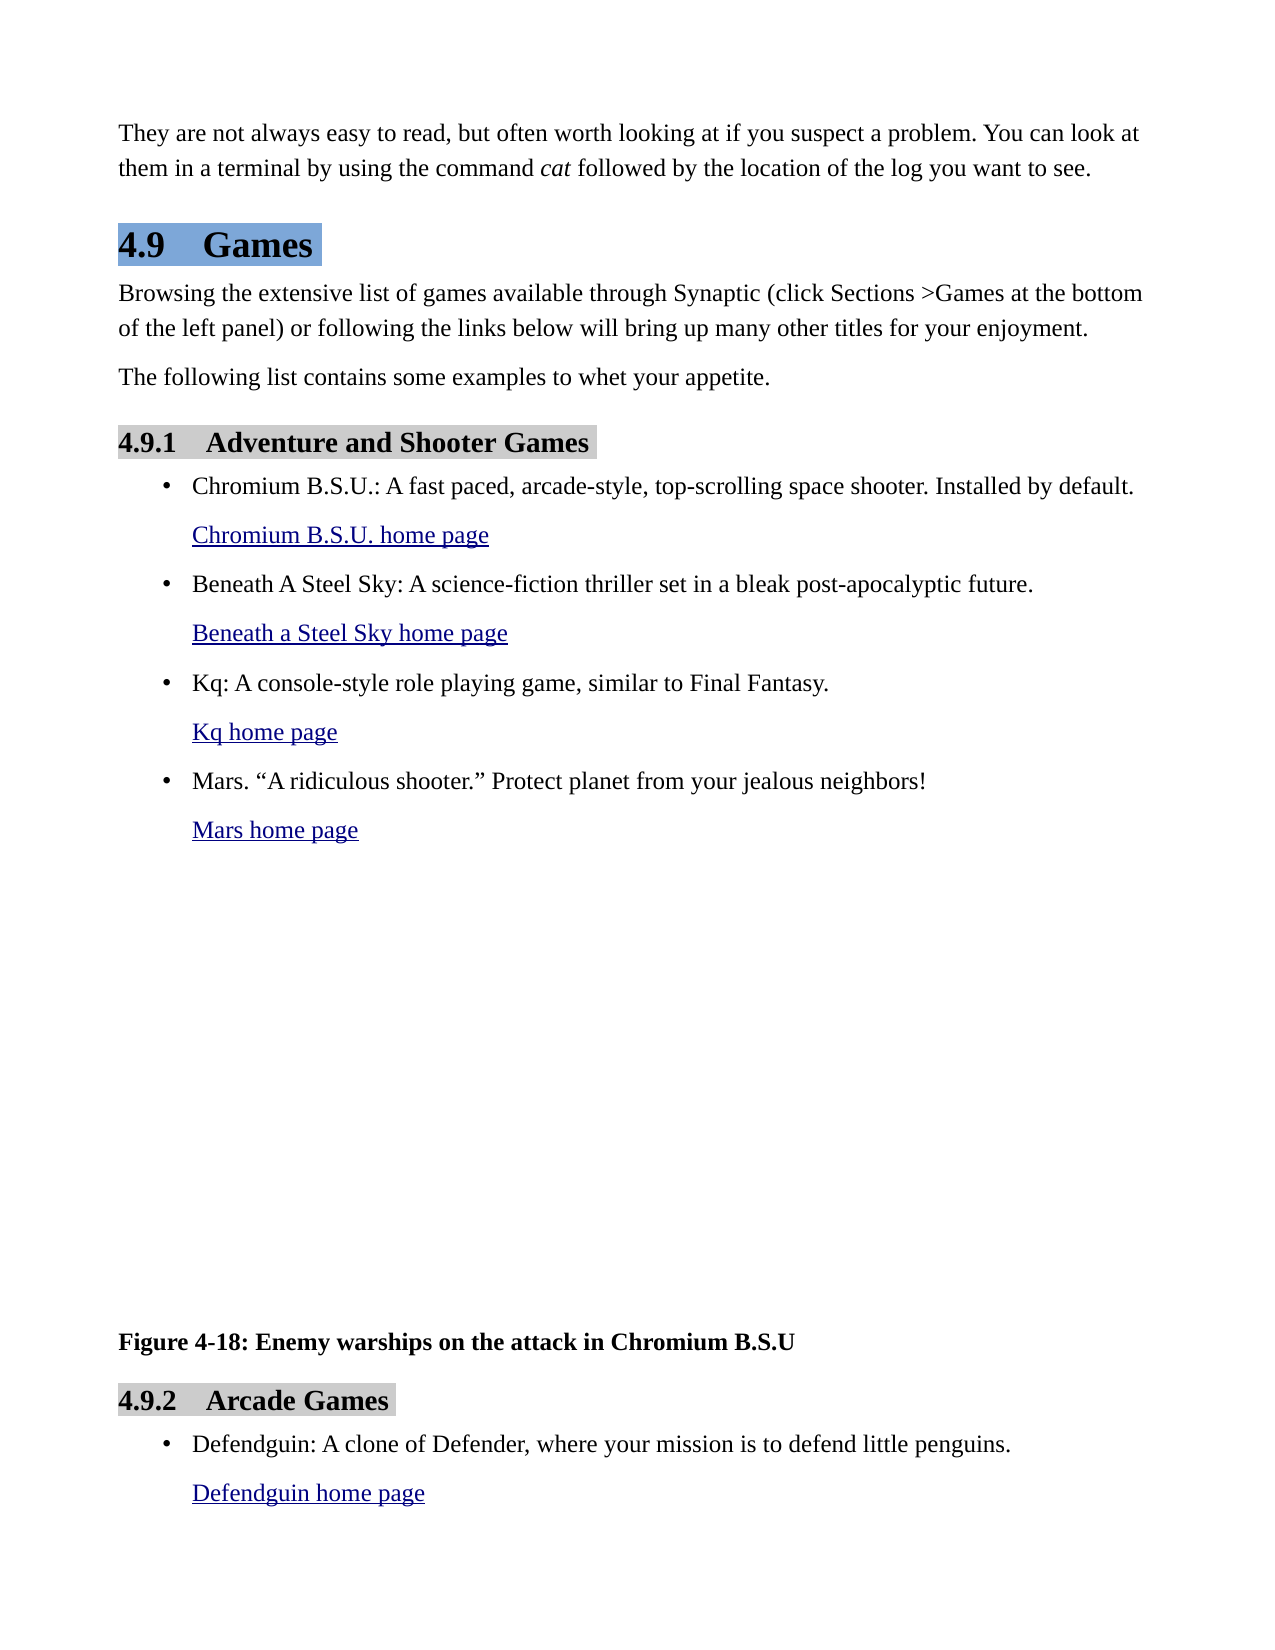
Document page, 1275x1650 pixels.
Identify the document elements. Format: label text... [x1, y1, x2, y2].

list Chromium B.S.U. home page [162, 520, 1157, 549]
text They are not always easy to read, but often worth looking at if you suspect a problem. You can look at them in a terminal by using the command cat followed by the location of the log you want to see. [118, 118, 1157, 181]
subtitle 4.9.2 Arcade Games [396, 1383, 1157, 1416]
list Kq home page [162, 717, 1157, 745]
list Defendguin home page [162, 1478, 1157, 1507]
list Mars home page [162, 815, 1157, 843]
subtitle 4.9.1 Adventure and Shooter Games [597, 425, 1157, 459]
text Figure 4-18: Enemy warships on the attack in Chromium B.S.U [118, 1327, 1157, 1356]
list Beneath a Steel Sky home page [162, 618, 1157, 647]
list Kq: A console-style role playing game, similar to Final Fantasy. [162, 668, 1157, 696]
subtitle 4.9 Games [118, 222, 1157, 266]
list Defendguin: A clone of Defender, where your mission is to defend little penguins. [162, 1429, 1157, 1458]
list Mars. “A ridiculous shooter.” Protect planet from your jealous neighbors! [162, 766, 1157, 794]
list Beneath A Steel Sky: A science-fiction thriller set in a bleak post-apocalyptic future. [162, 569, 1157, 598]
list Chromium B.S.U.: A fast paced, arcade-style, top-scrolling space shooter. Installed by default. [162, 471, 1157, 500]
text Browsing the extensive list of games available through Synaptic (click Sections >Games at the bottom of the left panel) or following the links below will bring up many other titles for your enjoyment. [118, 278, 1157, 341]
text The following list contains some examples to whet your appetite. [118, 362, 1157, 390]
